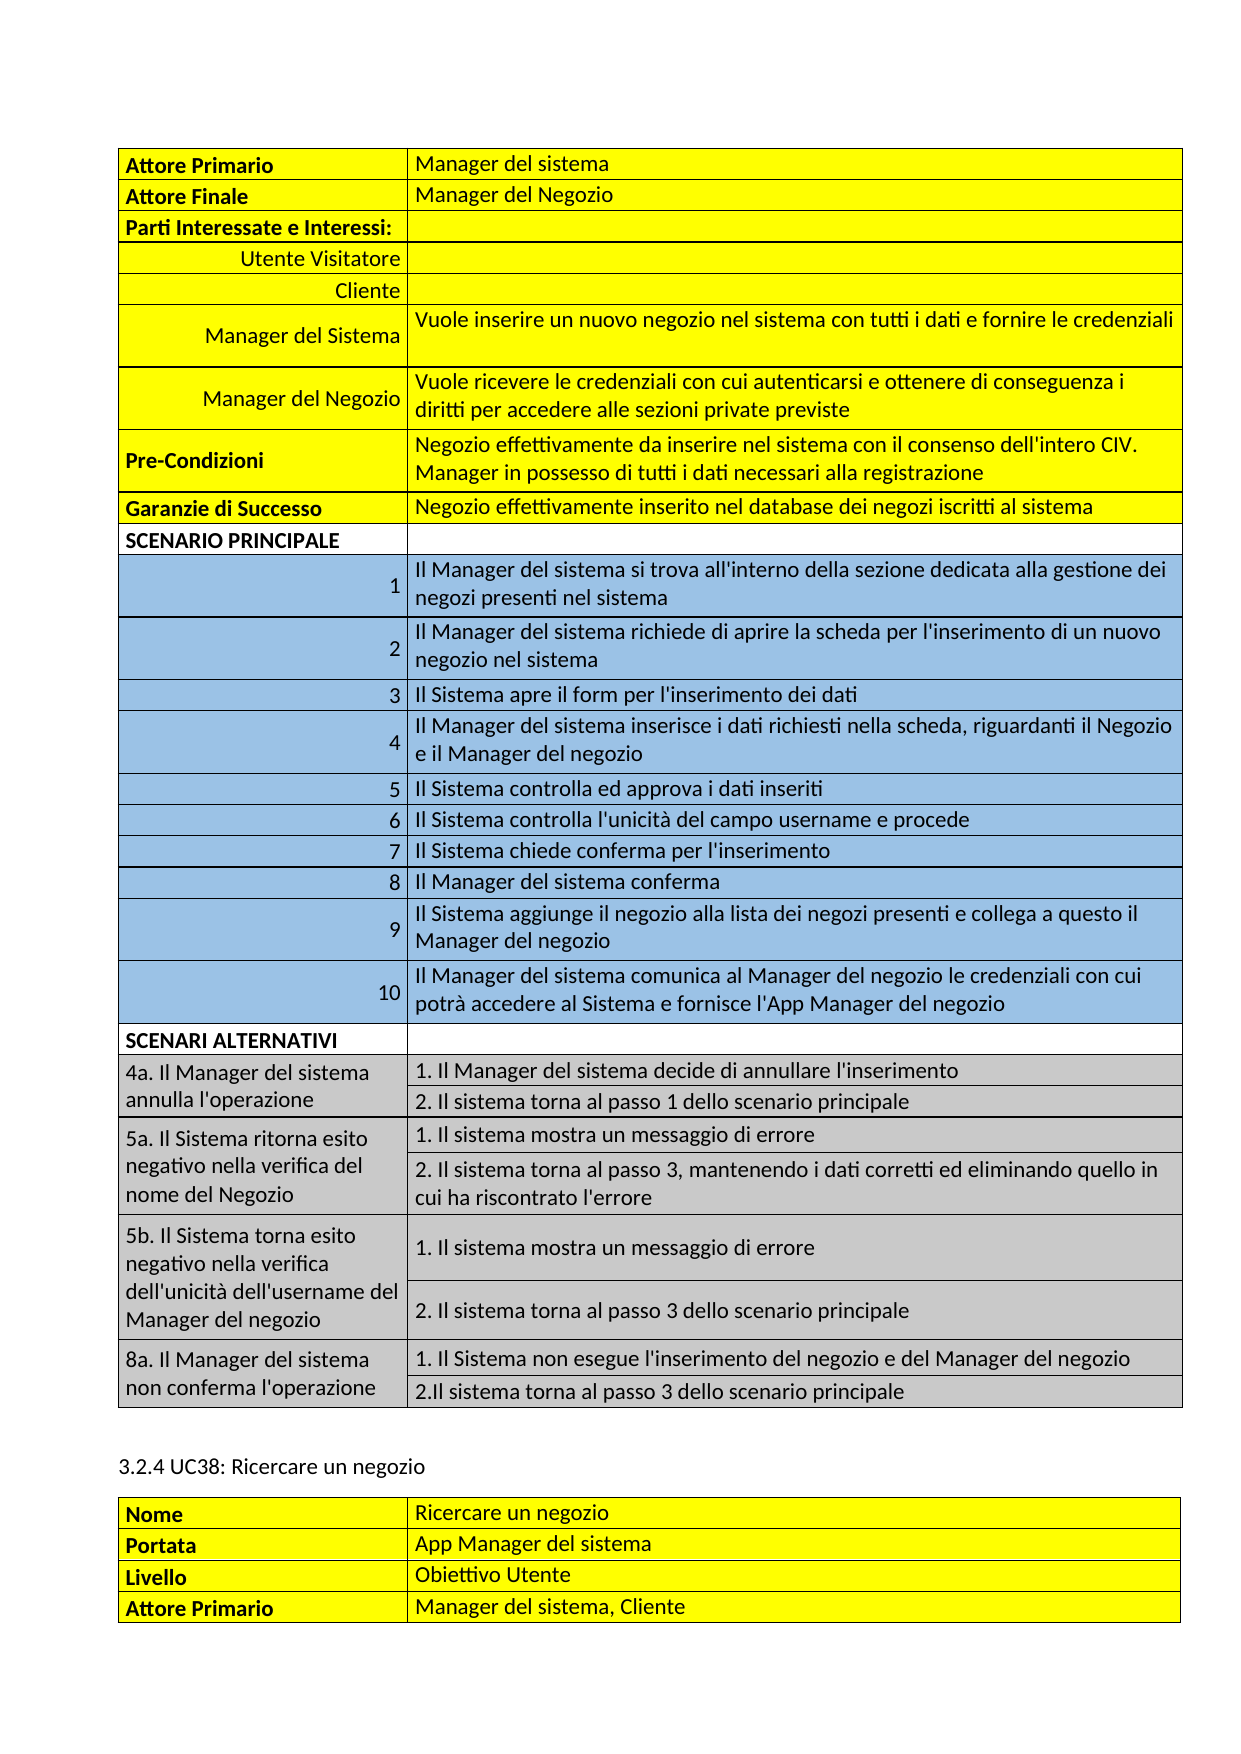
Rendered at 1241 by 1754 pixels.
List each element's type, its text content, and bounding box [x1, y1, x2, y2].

table_cell [408, 274, 1182, 304]
table_cell Manager del sistema, Cliente [408, 1592, 1180, 1622]
table_header Nome [119, 1498, 407, 1528]
table_cell 2. Il sistema torna al passo 3, mantenendo i dati corretti ed eliminando quello in cui ha riscontrato l'errore [408, 1153, 1182, 1214]
table_cell Portata [119, 1529, 407, 1559]
table_cell Manager del Negozio [119, 368, 407, 429]
table_cell Manager del sistema [408, 149, 1182, 179]
table_cell 6 [119, 805, 407, 835]
table_cell Negozio effettivamente da inserire nel sistema con il consenso dell'intero CIV. Manager in possesso di tutti i dati necessari alla registrazione [408, 430, 1182, 491]
table_cell 4a. Il Manager del sistema annulla l'operazione [119, 1055, 407, 1116]
table_cell SCENARIO PRINCIPALE [119, 524, 407, 554]
table_cell 2. Il sistema torna al passo 1 dello scenario principale [408, 1086, 1182, 1116]
table_cell SCENARI ALTERNATIVI [119, 1024, 407, 1054]
table_cell [408, 243, 1182, 273]
table_cell Il Sistema controlla l'unicità del campo username e procede [408, 805, 1182, 835]
table_cell 2 [119, 618, 407, 679]
table_cell 7 [119, 836, 407, 866]
table_cell Cliente [119, 274, 407, 304]
table_cell Il Manager del sistema conferma [408, 868, 1182, 898]
table_cell Il Sistema controlla ed approva i dati inseriti [408, 774, 1182, 804]
text 3.2.4 UC38: Ricercare un negozio [118, 1452, 1122, 1480]
table_cell 1. Il sistema mostra un messaggio di errore [408, 1215, 1182, 1280]
table_cell App Manager del sistema [408, 1529, 1180, 1559]
table_cell Vuole inserire un nuovo negozio nel sistema con tutti i dati e fornire le credenziali [408, 305, 1182, 366]
table_cell Il Manager del sistema si trova all'interno della sezione dedicata alla gestione dei negozi presenti nel sistema [408, 555, 1182, 616]
table_cell 8a. Il Manager del sistema non conferma l'operazione [119, 1340, 407, 1407]
table_cell 2.Il sistema torna al passo 3 dello scenario principale [408, 1376, 1182, 1407]
table_header Ricercare un negozio [408, 1498, 1180, 1528]
table_cell Livello [119, 1561, 407, 1591]
table_cell 10 [119, 961, 407, 1023]
table_cell Pre-Condizioni [119, 430, 407, 491]
table_cell 5b. Il Sistema torna esito negativo nella verifica dell'unicità dell'username del Manager del negozio [119, 1215, 407, 1339]
table_cell Il Manager del sistema inserisce i dati richiesti nella scheda, riguardanti il Negozio e il Manager del negozio [408, 711, 1182, 773]
table_cell Utente Visitatore [119, 243, 407, 273]
table_cell 3 [119, 680, 407, 710]
table_cell Obiettivo Utente [408, 1561, 1180, 1591]
table_cell Parti Interessate e Interessi: [119, 211, 407, 241]
table_cell Vuole ricevere le credenziali con cui autenticarsi e ottenere di conseguenza i diritti per accedere alle sezioni private previste [408, 368, 1182, 429]
table_cell Il Sistema aggiunge il negozio alla lista dei negozi presenti e collega a questo il Manager del negozio [408, 899, 1182, 960]
table_cell Attore Primario [119, 1592, 407, 1622]
table_cell 1. Il sistema mostra un messaggio di errore [408, 1118, 1182, 1152]
table_cell Garanzie di Successo [119, 493, 407, 523]
table_cell 2. Il sistema torna al passo 3 dello scenario principale [408, 1281, 1182, 1339]
table_cell 5a. Il Sistema ritorna esito negativo nella verifica del nome del Negozio [119, 1118, 407, 1214]
table_cell Il Sistema apre il form per l'inserimento dei dati [408, 680, 1182, 710]
table_cell Il Sistema chiede conferma per l'inserimento [408, 836, 1182, 866]
table_cell Manager del Sistema [119, 305, 407, 366]
table_cell Attore Finale [119, 180, 407, 210]
table_cell Negozio effettivamente inserito nel database dei negozi iscritti al sistema [408, 493, 1182, 523]
table_cell 1 [119, 555, 407, 616]
table_cell Il Manager del sistema comunica al Manager del negozio le credenziali con cui potrà accedere al Sistema e fornisce l'App Manager del negozio [408, 961, 1182, 1023]
table_cell [408, 1024, 1182, 1054]
table_cell 8 [119, 868, 407, 898]
table_cell Manager del Negozio [408, 180, 1182, 210]
table_cell 9 [119, 899, 407, 960]
table_cell [408, 211, 1182, 241]
table_cell 4 [119, 711, 407, 773]
table_cell Il Manager del sistema richiede di aprire la scheda per l'inserimento di un nuovo negozio nel sistema [408, 618, 1182, 679]
table_cell 1. Il Sistema non esegue l'inserimento del negozio e del Manager del negozio [408, 1340, 1182, 1375]
table_cell [408, 524, 1182, 554]
table_cell Attore Primario [119, 149, 407, 179]
table_cell 5 [119, 774, 407, 804]
table_cell 1. Il Manager del sistema decide di annullare l'inserimento [408, 1055, 1182, 1085]
